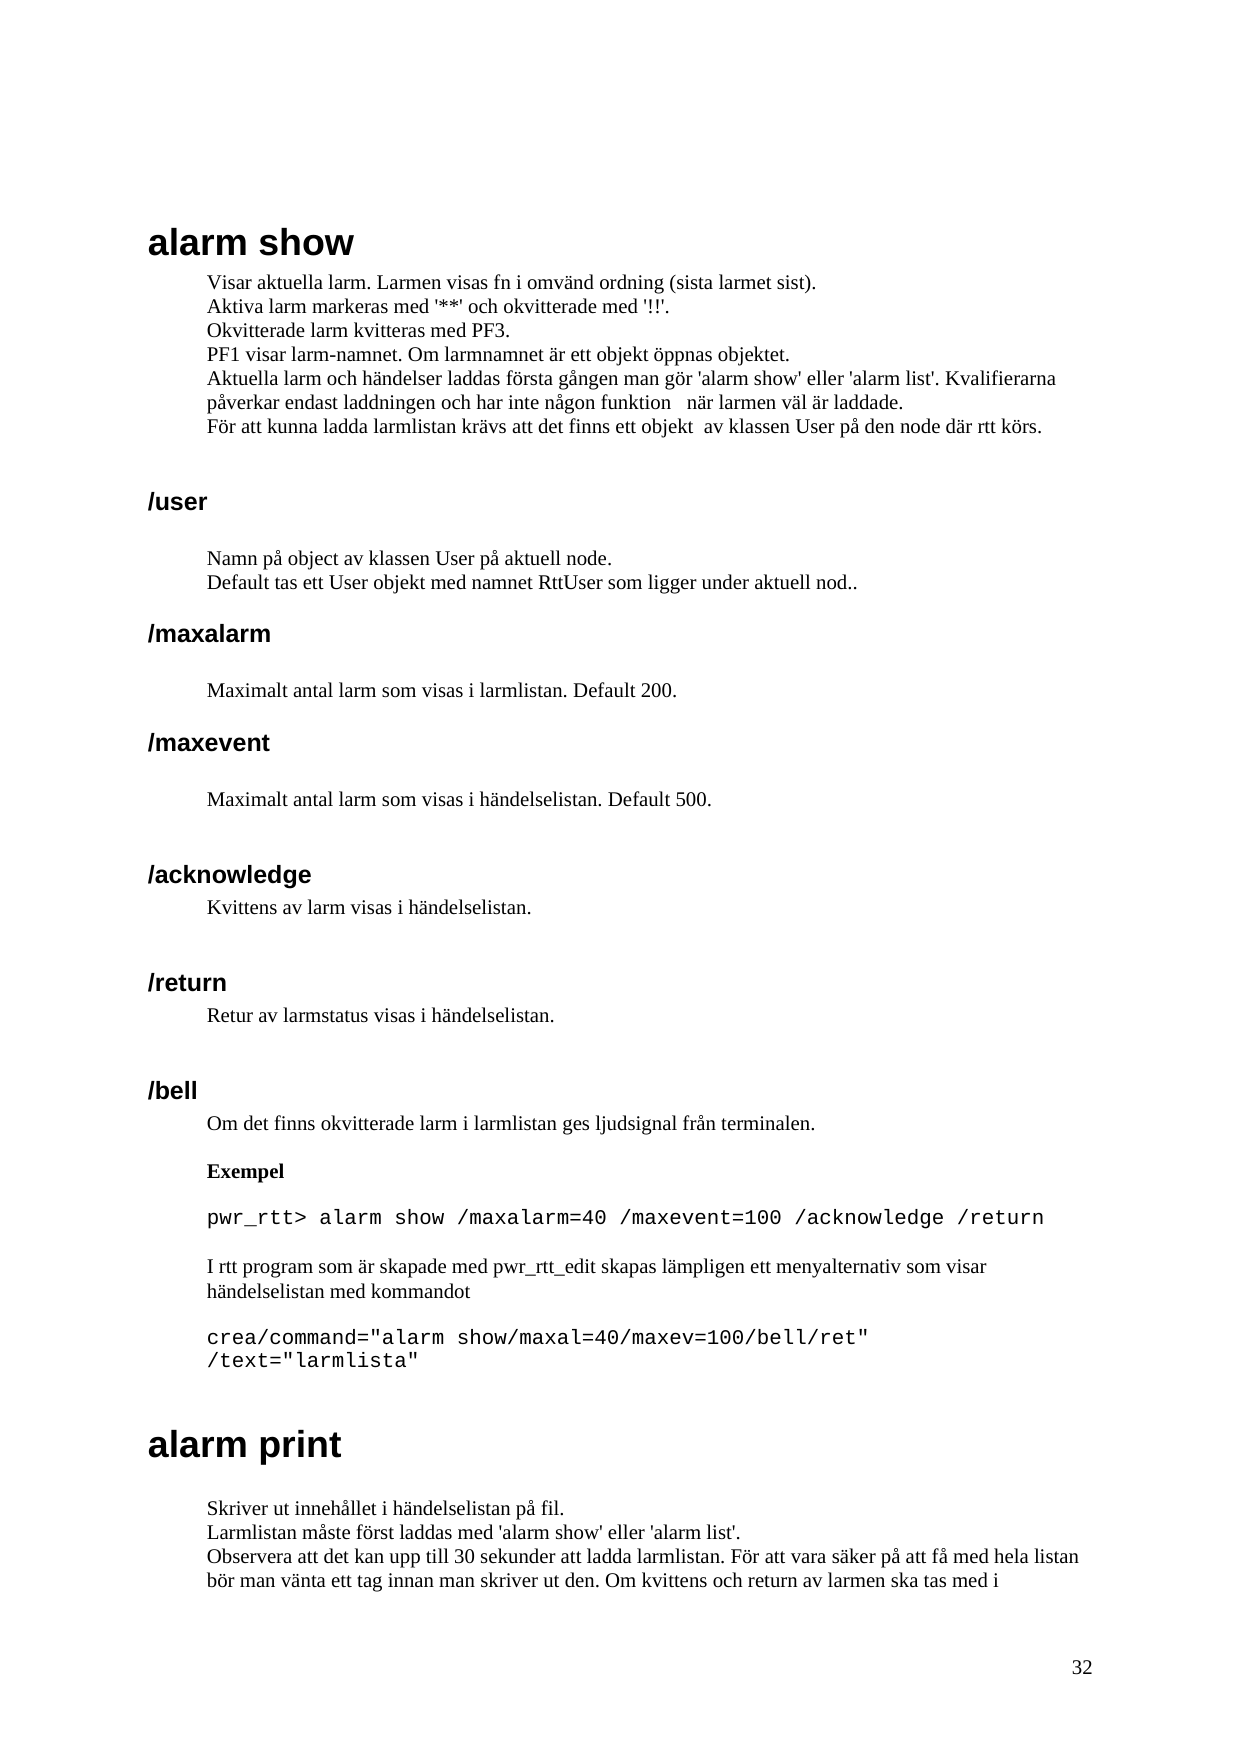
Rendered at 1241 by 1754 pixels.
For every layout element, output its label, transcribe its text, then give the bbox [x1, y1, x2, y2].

text Maximalt antal larm som visas i händelselistan. Default 500. [207, 787, 1093, 811]
text Skriver ut innehållet i händelselistan på fil. [207, 1496, 1093, 1520]
text I rtt program som är skapade med pwr_rtt_edit skapas lämpligen ett menyalternativ som visar händelselistan med kommandot [207, 1254, 1093, 1303]
subtitle alarm show [148, 220, 1093, 263]
text PF1 visar larm-namnet. Om larmnamnet är ett objekt öppnas objektet. [207, 342, 1093, 366]
subtitle /return [148, 968, 1093, 997]
text Aktuella larm och händelser laddas första gången man gör 'alarm show' eller 'alarm list'. Kvalifierarna påverkar endast laddningen och har inte någon funktion när larmen väl är laddade. [207, 366, 1093, 414]
subtitle /user [148, 487, 1093, 516]
text pwr_rtt> alarm show /maxalarm=40 /maxevent=100 /acknowledge /return [207, 1207, 1093, 1231]
subtitle alarm print [148, 1423, 1093, 1466]
subtitle /bell [148, 1076, 1093, 1105]
text Exempel [207, 1159, 1093, 1183]
text Default tas ett User objekt med namnet RttUser som ligger under aktuell nod.. [207, 570, 1093, 594]
text Aktiva larm markeras med '**' och okvitterade med '!!'. [207, 294, 1093, 318]
text Om det finns okvitterade larm i larmlistan ges ljudsignal från terminalen. [207, 1111, 1093, 1135]
text Retur av larmstatus visas i händelselistan. [207, 1003, 1093, 1027]
text Namn på object av klassen User på aktuell node. [207, 546, 1093, 570]
text crea/command="alarm show/maxal=40/maxev=100/bell/ret" /text="larmlista" [207, 1327, 1093, 1374]
subtitle /maxevent [148, 727, 1093, 756]
text Kvittens av larm visas i händelselistan. [207, 895, 1093, 919]
text Larmlistan måste först laddas med 'alarm show' eller 'alarm list'. [207, 1520, 1093, 1544]
text Observera att det kan upp till 30 sekunder att ladda larmlistan. För att vara säker på att få med hela listan bör man vänta ett tag innan man skriver ut den. Om kvittens och return av larmen ska tas med i [207, 1544, 1093, 1592]
text Visar aktuella larm. Larmen visas fn i omvänd ordning (sista larmet sist). [207, 270, 1093, 294]
text För att kunna ladda larmlistan krävs att det finns ett objekt av klassen User på den node där rtt körs. [207, 414, 1093, 438]
subtitle /acknowledge [148, 860, 1093, 888]
text Maximalt antal larm som visas i larmlistan. Default 200. [207, 678, 1093, 702]
text Okvitterade larm kvitteras med PF3. [207, 318, 1093, 342]
subtitle /maxalarm [148, 619, 1093, 648]
